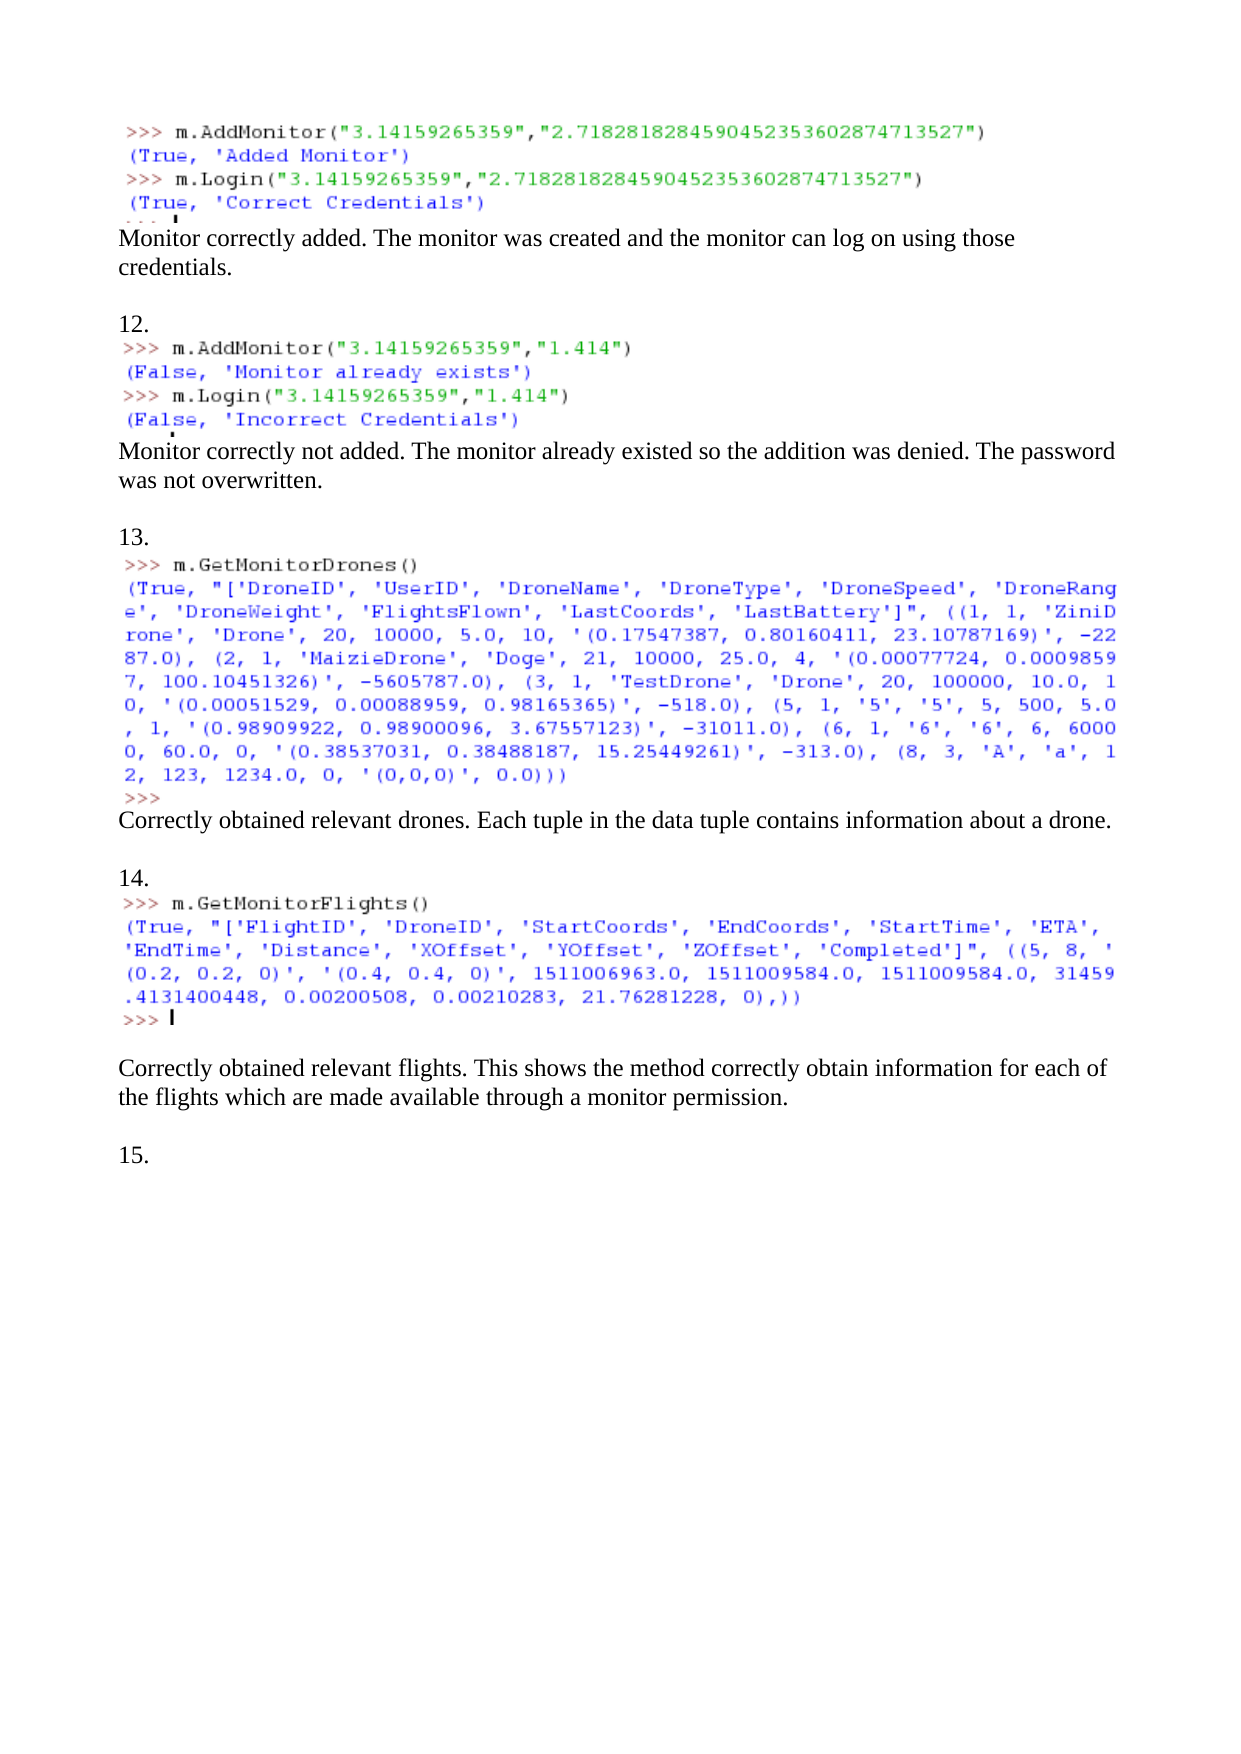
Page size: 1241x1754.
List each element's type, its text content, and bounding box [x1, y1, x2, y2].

text Monitor correctly not added. The monitor already existed so the addition was denied. The password was not overwritten. [118, 338, 1122, 494]
text 15. [118, 1140, 1122, 1168]
picture [118, 118, 994, 223]
picture [118, 891, 1123, 1025]
text Monitor correctly added. The monitor was created and the monitor can log on using those credentials. [118, 118, 1122, 280]
text 14. [118, 863, 1122, 891]
picture [118, 337, 642, 437]
text Correctly obtained relevant drones. Each tuple in the data tuple contains information about a drone. [118, 806, 1122, 834]
text 12. [118, 309, 1122, 338]
text Correctly obtained relevant flights. This shows the method correctly obtain information for each of the flights which are made available through a monitor permission. [118, 1053, 1122, 1111]
picture [118, 551, 1123, 806]
text 13. [118, 522, 1122, 551]
